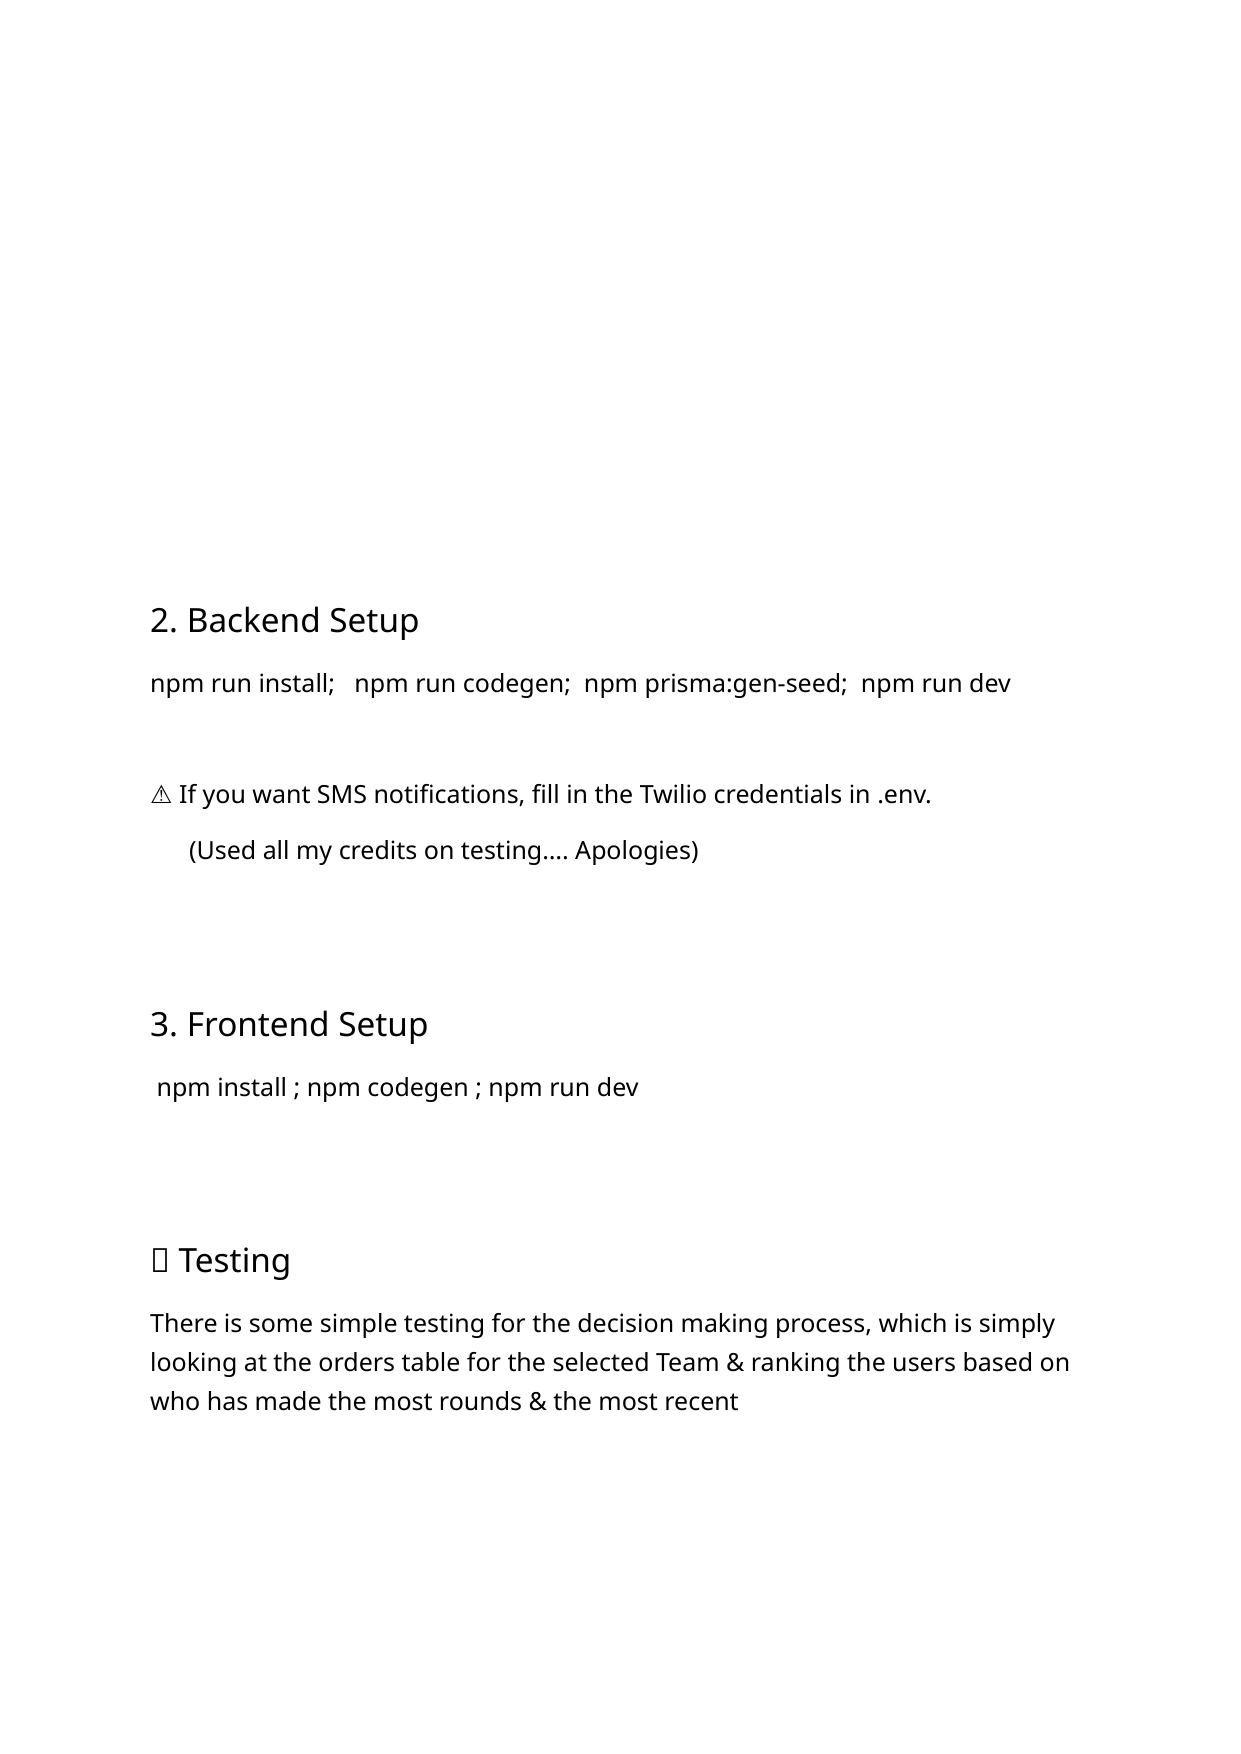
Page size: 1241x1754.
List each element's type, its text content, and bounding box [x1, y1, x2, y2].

text 2. Backend Setup [150, 597, 1090, 642]
text npm install ; npm codegen ; npm run dev [150, 1069, 1090, 1103]
text (Used all my credits on testing…. Apologies) [150, 833, 1090, 867]
text 3. Frontend Setup [150, 1001, 1090, 1046]
text 🧪 Testing [150, 1237, 1090, 1282]
text There is some simple testing for the decision making process, which is simply looking at the orders table for the selected Team & ranking the users based on who has made the most rounds & the most recent [150, 1306, 1090, 1418]
text ⚠️ If you want SMS notifications, fill in the Twilio credentials in .env. [150, 777, 1090, 811]
text npm run install; npm run codegen; npm prisma:gen-seed; npm run dev [150, 666, 1090, 699]
